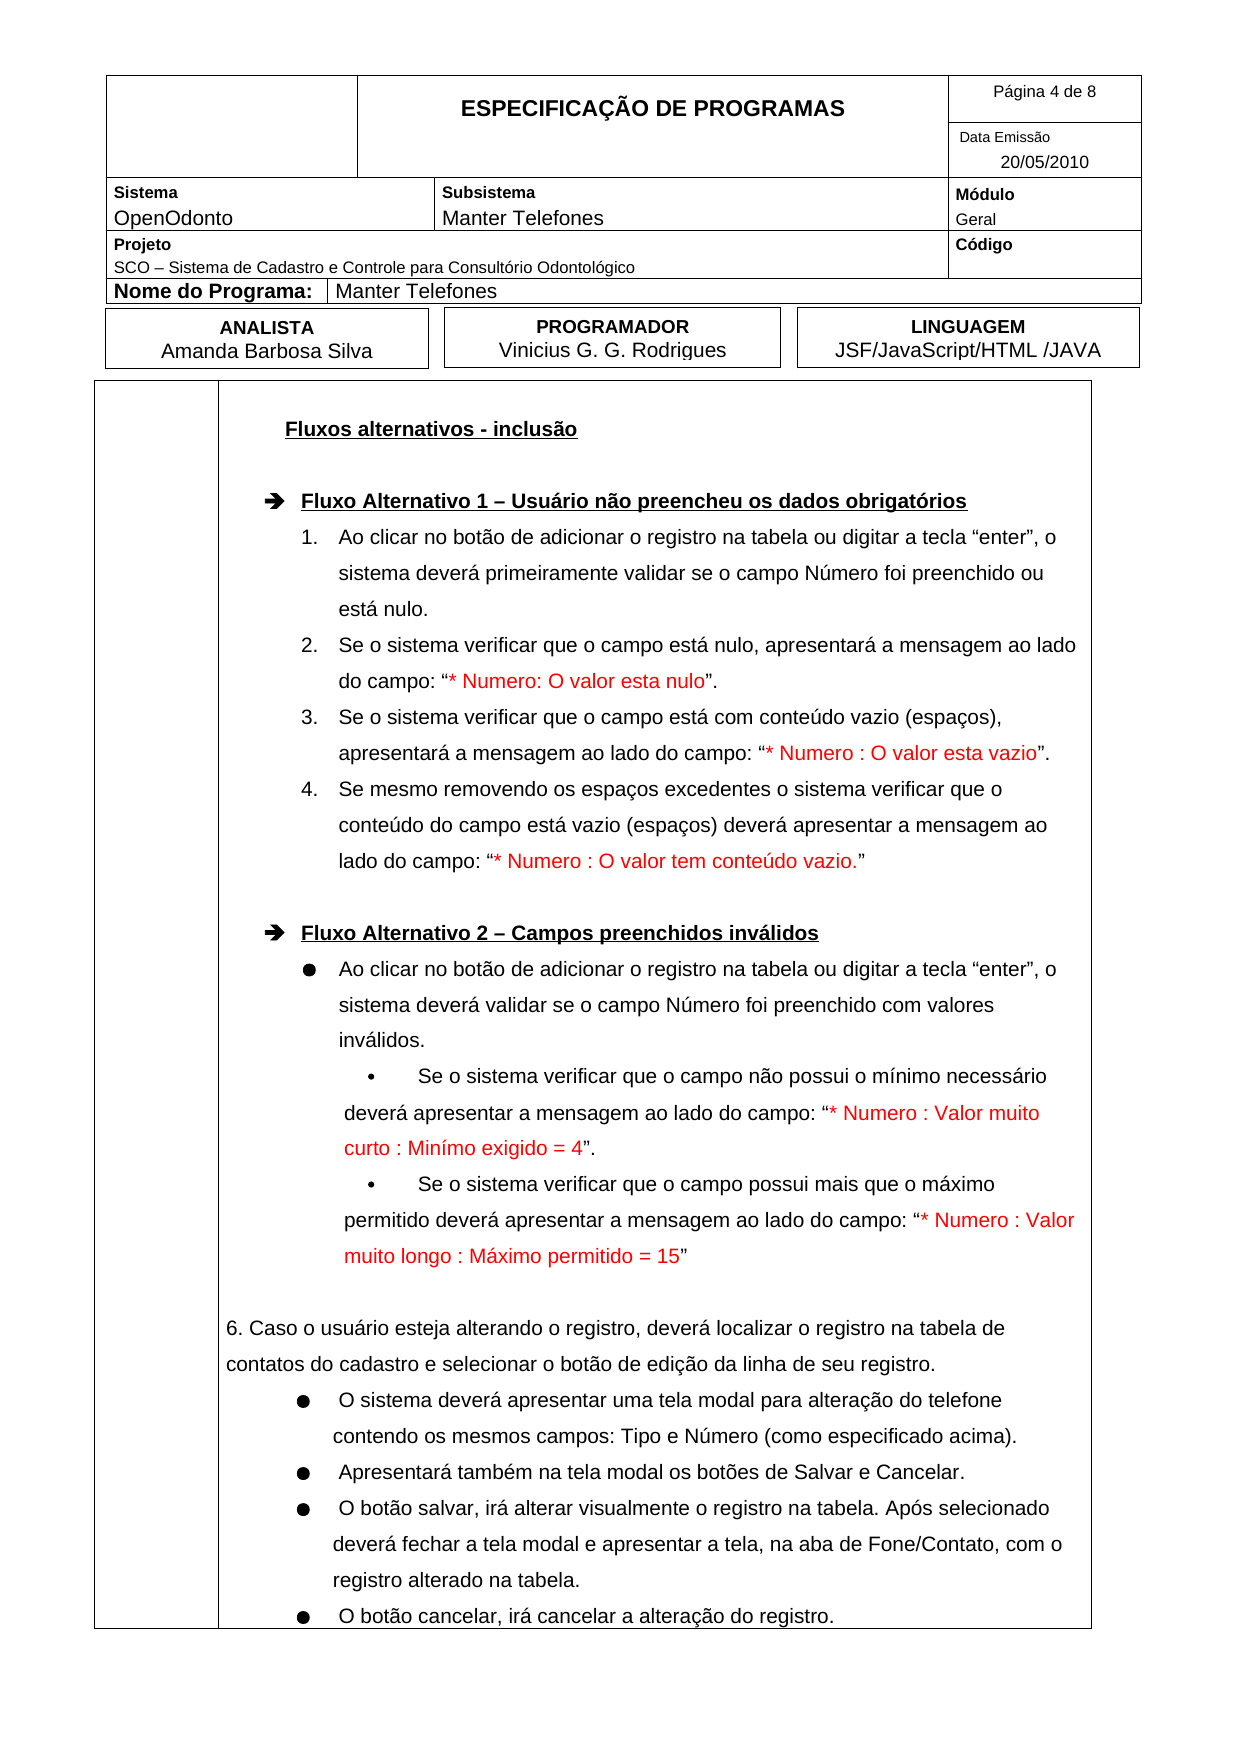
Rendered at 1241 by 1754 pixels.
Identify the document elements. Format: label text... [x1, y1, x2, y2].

table_header Fluxos alternativos - inclusão Fluxo Alternativo 1 – Usuário não preencheu os dados obrigatórios Ao clicar no botão de adicionar o registro na tabela ou digitar a tecla “enter”, o sistema deverá primeiramente validar se o campo Número foi preenchido ou está nulo. Se o sistema verificar que o campo está nulo, apresentará a mensagem ao lado do campo: “* Numero: O valor esta nulo”. Se o sistema verificar que o campo está com conteúdo vazio (espaços), apresentará a mensagem ao lado do campo: “* Numero : O valor esta vazio”. Se mesmo removendo os espaços excedentes o sistema verificar que o conteúdo do campo está vazio (espaços) deverá apresentar a mensagem ao lado do campo: “* Numero : O valor tem conteúdo vazio.” Fluxo Alternativo 2 – Campos preenchidos inválidos Ao clicar no botão de adicionar o registro na tabela ou digitar a tecla “enter”, o sistema deverá validar se o campo Número foi preenchido com valores inválidos. Se o sistema verificar que o campo não possui o mínimo necessário deverá apresentar a mensagem ao lado do campo: “* Numero : Valor muito curto : Minímo exigido = 4”. Se o sistema verificar que o campo possui mais que o máximo permitido deverá apresentar a mensagem ao lado do campo: “* Numero : Valor muito longo : Máximo permitido = 15” 6. Caso o usuário esteja alterando o registro, deverá localizar o registro na tabela de contatos do cadastro e selecionar o botão de edição da linha de seu registro. O sistema deverá apresentar uma tela modal para alteração do telefone contendo os mesmos campos: Tipo e Número (como especificado acima). Apresentará também na tela modal os botões de Salvar e Cancelar. O botão salvar, irá alterar visualmente o registro na tabela. Após selecionado deverá fechar a tela modal e apresentar a tela, na aba de Fone/Contato, com o registro alterado na tabela. O botão cancelar, irá cancelar a alteração do registro. [219, 381, 1091, 1628]
table_header [95, 381, 218, 1628]
